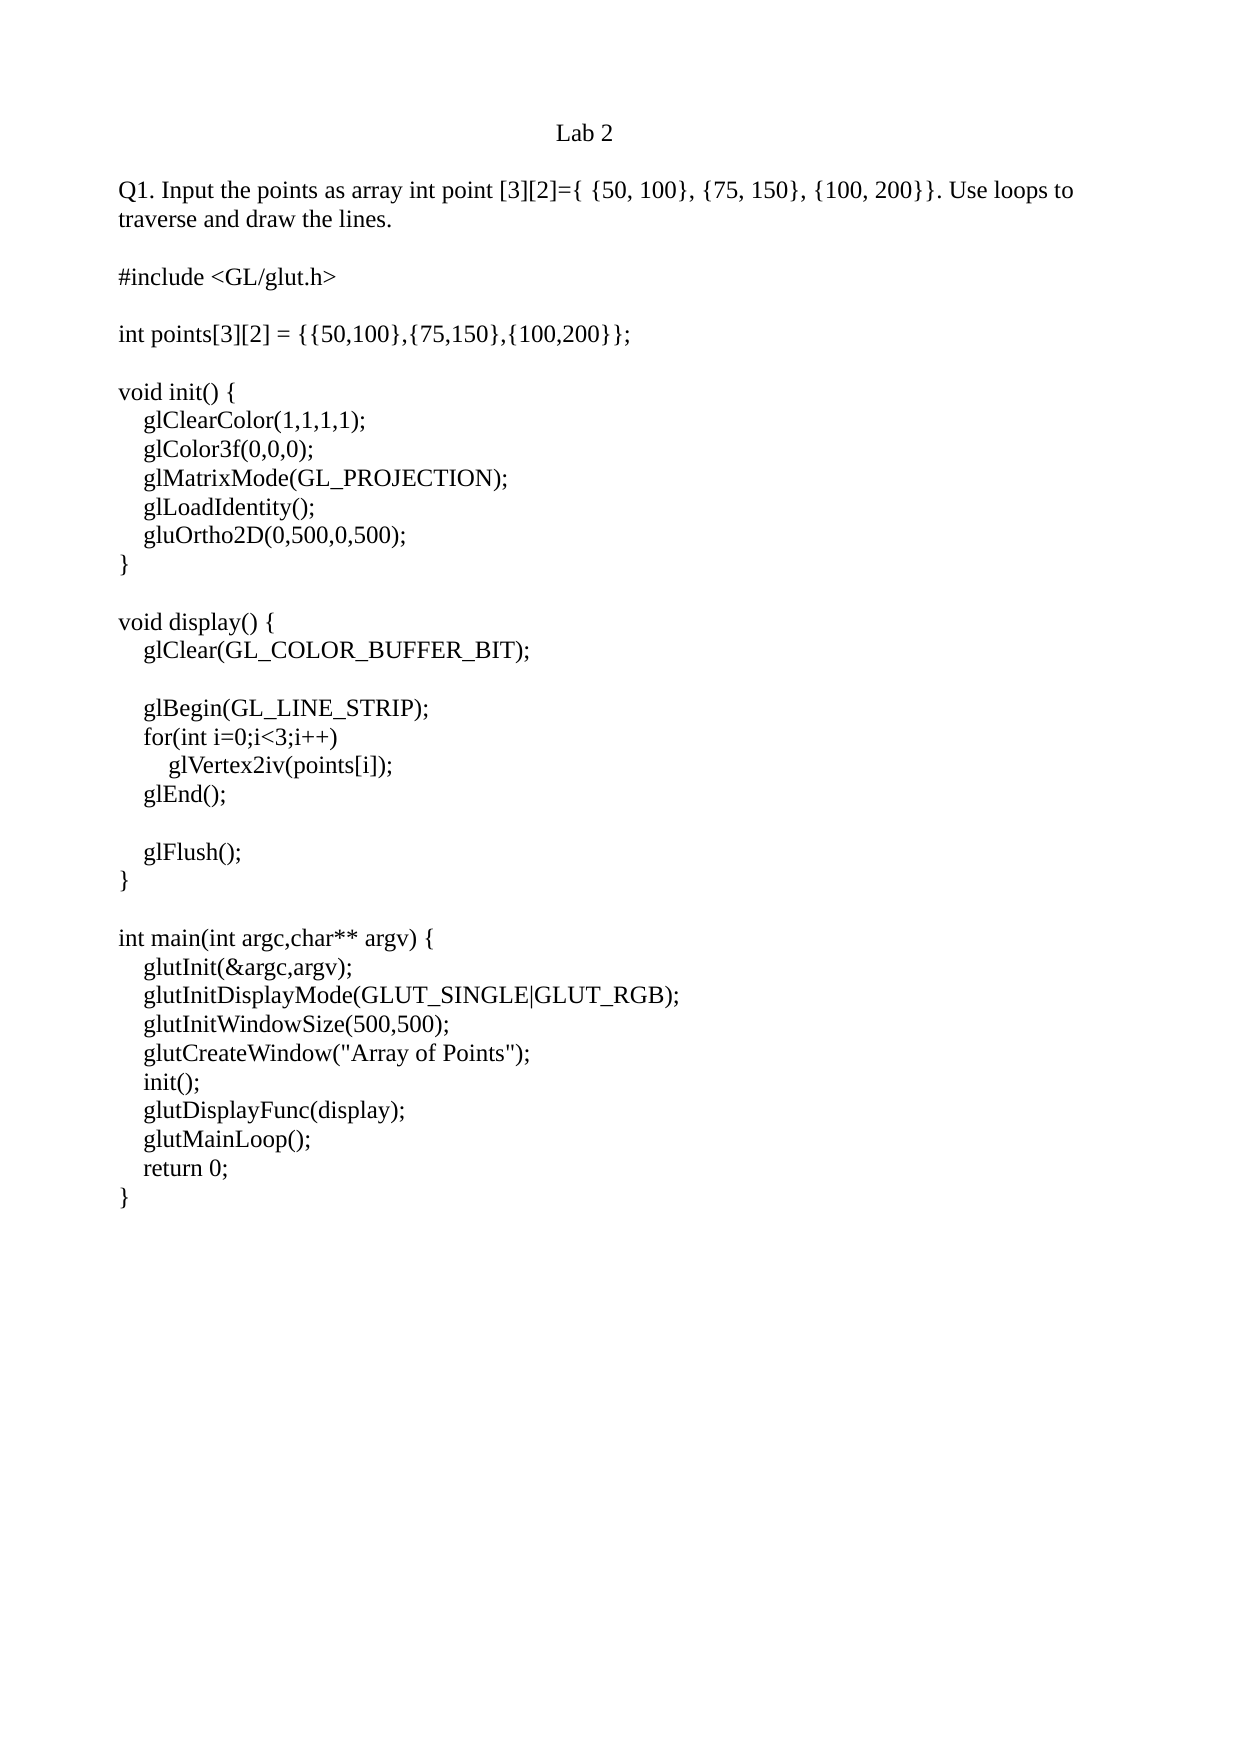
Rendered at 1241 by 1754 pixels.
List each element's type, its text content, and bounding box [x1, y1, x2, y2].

text glVertex2iv(points[i]); [118, 751, 1122, 779]
text glClearColor(1,1,1,1); [118, 406, 1122, 434]
text void init() { [118, 377, 1122, 406]
text for(int i=0;i<3;i++) [118, 722, 1122, 751]
text glutInit(&argc,argv); [118, 952, 1122, 981]
text glFlush(); [118, 837, 1122, 866]
text glutDisplayFunc(display); [118, 1096, 1122, 1124]
text glColor3f(0,0,0); [118, 434, 1122, 463]
text glutCreateWindow("Array of Points"); [118, 1038, 1122, 1067]
text glBegin(GL_LINE_STRIP); [118, 693, 1122, 722]
text glEnd(); [118, 779, 1122, 808]
text gluOrtho2D(0,500,0,500); [118, 521, 1122, 549]
text } [118, 1182, 1122, 1211]
text glutInitDisplayMode(GLUT_SINGLE|GLUT_RGB); [118, 981, 1122, 1009]
text glutMainLoop(); [118, 1124, 1122, 1153]
text } [118, 866, 1122, 894]
text Q1. Input the points as array int point [3][2]={ {50, 100}, {75, 150}, {100, 200}}. Use loops to traverse and draw the lines. [118, 176, 1122, 233]
text return 0; [118, 1153, 1122, 1182]
text } [118, 549, 1122, 578]
text void display() { [118, 607, 1122, 636]
text #include <GL/glut.h> [118, 262, 1122, 291]
text Lab 2 [118, 118, 1122, 147]
text glClear(GL_COLOR_BUFFER_BIT); [118, 636, 1122, 664]
text int points[3][2] = {{50,100},{75,150},{100,200}}; [118, 319, 1122, 348]
text int main(int argc,char** argv) { [118, 923, 1122, 952]
text glutInitWindowSize(500,500); [118, 1009, 1122, 1038]
text init(); [118, 1067, 1122, 1096]
text glLoadIdentity(); [118, 492, 1122, 521]
text glMatrixMode(GL_PROJECTION); [118, 463, 1122, 492]
